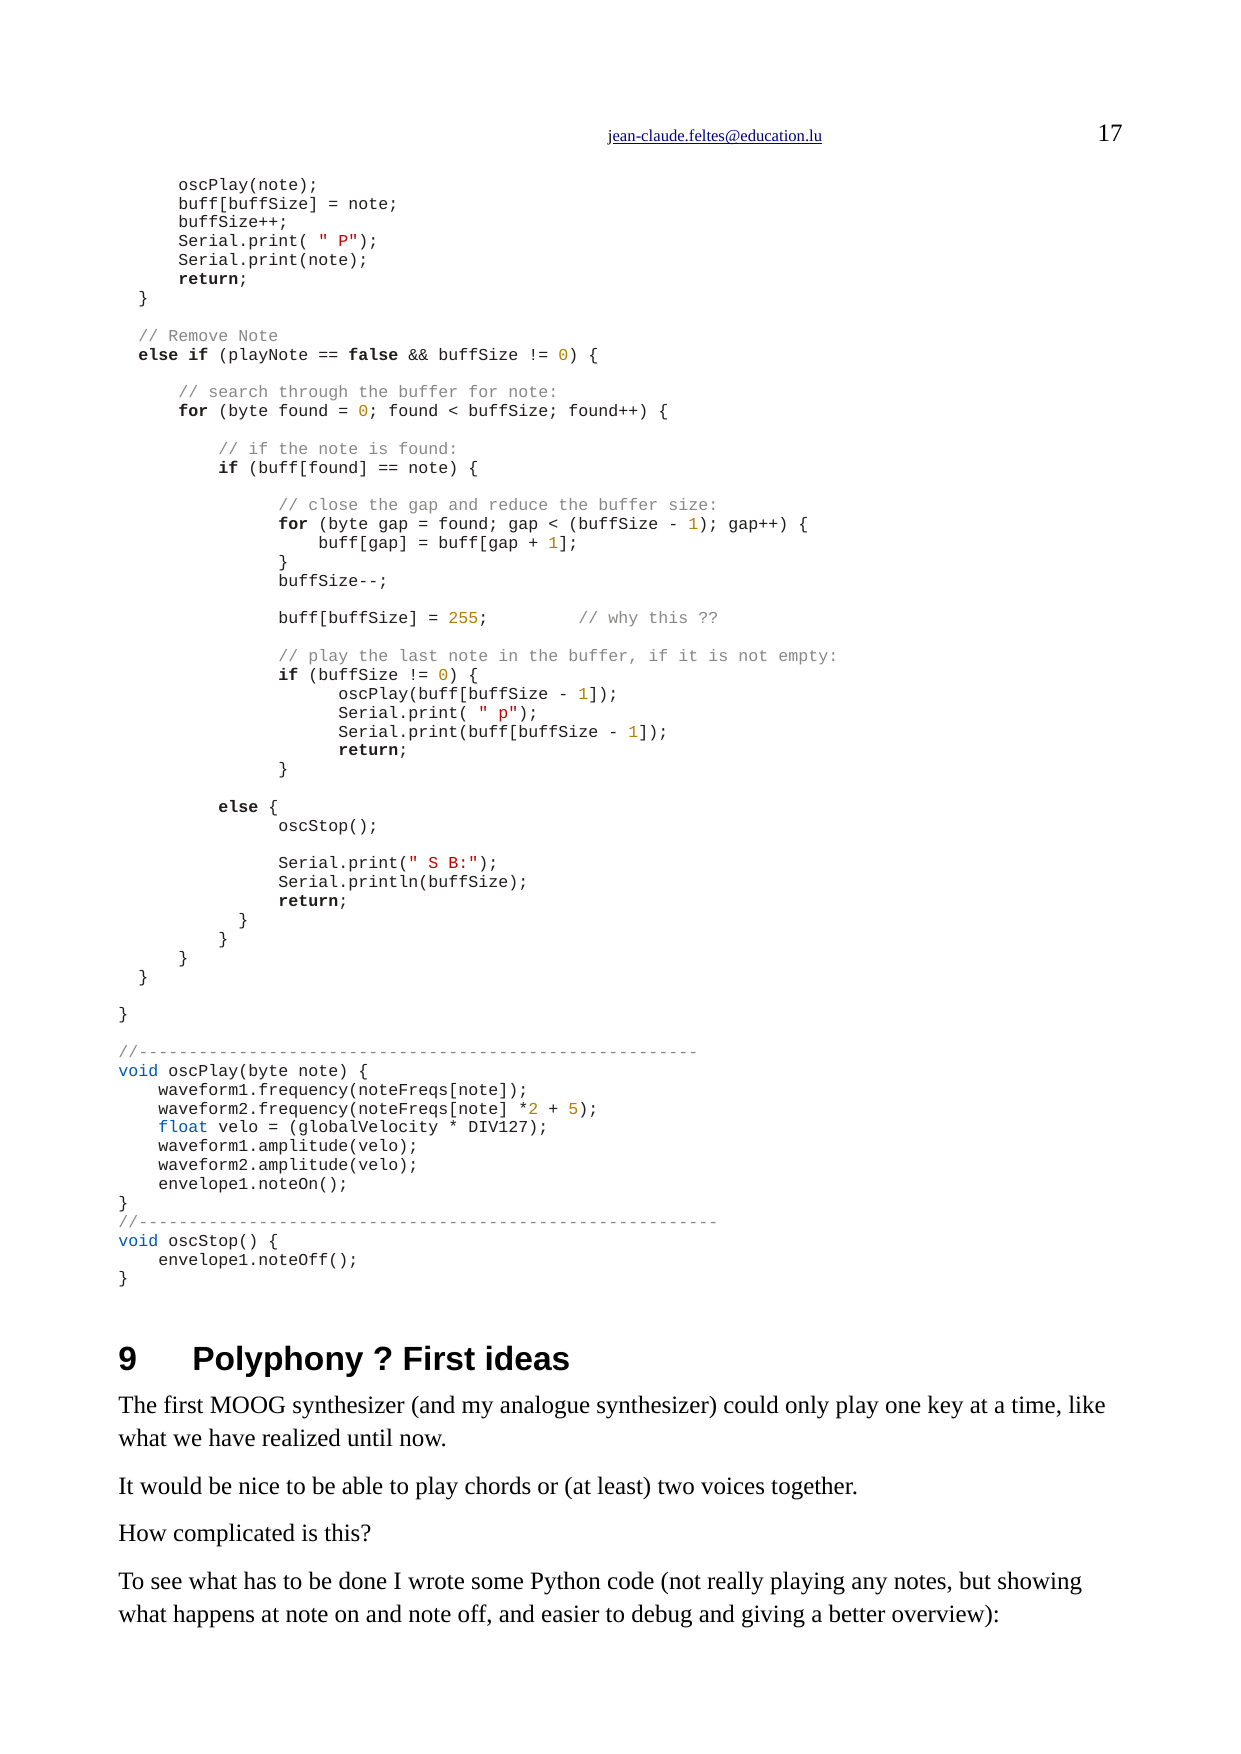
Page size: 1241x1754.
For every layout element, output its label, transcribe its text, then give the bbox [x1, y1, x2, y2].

text How complicated is this? [118, 1518, 1122, 1547]
text buffSize++; [118, 214, 1122, 233]
text envelope1.noteOff(); [118, 1251, 1122, 1270]
text oscStop(); [118, 817, 1122, 836]
text oscPlay(note); [118, 176, 1122, 195]
text It would be nice to be able to play chords or (at least) two voices together. [118, 1471, 1122, 1499]
text return; [118, 742, 1122, 761]
text } [118, 931, 1122, 949]
text To see what has to be done I wrote some Python code (not really playing any notes, but showing what happens at note on and note off, and easier to debug and giving a better overview): [118, 1566, 1122, 1628]
subtitle Polyphony ? First ideas [118, 1339, 1122, 1378]
text } [118, 1194, 1122, 1213]
text Serial.println(buffSize); [118, 874, 1122, 893]
text buffSize--; [118, 572, 1122, 591]
text void oscPlay(byte note) { [118, 1062, 1122, 1081]
text // Remove Note [118, 327, 1122, 346]
text } [118, 553, 1122, 572]
text return; [118, 893, 1122, 912]
text Serial.print(buff[buffSize - 1]); [118, 723, 1122, 742]
text void oscStop() { [118, 1232, 1122, 1251]
text buff[buffSize] = 255; // why this ?? [118, 610, 1122, 629]
text Serial.print( " P"); [118, 233, 1122, 252]
text return; [118, 271, 1122, 289]
text Serial.print(" S B:"); [118, 855, 1122, 874]
text float velo = (globalVelocity * DIV127); [118, 1119, 1122, 1138]
text //-------------------------------------------------------- [118, 1044, 1122, 1062]
text waveform1.frequency(noteFreqs[note]); [118, 1081, 1122, 1100]
text } [118, 761, 1122, 780]
text } [118, 289, 1122, 308]
text waveform1.amplitude(velo); [118, 1138, 1122, 1157]
text // close the gap and reduce the buffer size: [118, 497, 1122, 516]
text } [118, 968, 1122, 987]
text //---------------------------------------------------------- [118, 1213, 1122, 1232]
text waveform2.amplitude(velo); [118, 1157, 1122, 1176]
text if (buff[found] == note) { [118, 459, 1122, 478]
text envelope1.noteOn(); [118, 1176, 1122, 1194]
text else if (playNote == false && buffSize != 0) { [118, 346, 1122, 365]
text } [118, 1270, 1122, 1289]
text } [118, 1006, 1122, 1025]
text if (buffSize != 0) { [118, 667, 1122, 685]
text for (byte found = 0; found < buffSize; found++) { [118, 403, 1122, 421]
text // play the last note in the buffer, if it is not empty: [118, 648, 1122, 667]
text buff[gap] = buff[gap + 1]; [118, 534, 1122, 553]
text waveform2.frequency(noteFreqs[note] *2 + 5); [118, 1100, 1122, 1119]
text } [118, 949, 1122, 968]
text // search through the buffer for note: [118, 384, 1122, 403]
text Serial.print( " p"); [118, 704, 1122, 723]
text buff[buffSize] = note; [118, 195, 1122, 214]
text } [118, 912, 1122, 931]
text else { [118, 798, 1122, 817]
text The first MOOG synthesizer (and my analogue synthesizer) could only play one key at a time, like what we have realized until now. [118, 1390, 1122, 1452]
text // if the note is found: [118, 440, 1122, 459]
text oscPlay(buff[buffSize - 1]); [118, 685, 1122, 704]
text for (byte gap = found; gap < (buffSize - 1); gap++) { [118, 516, 1122, 534]
text Serial.print(note); [118, 252, 1122, 271]
